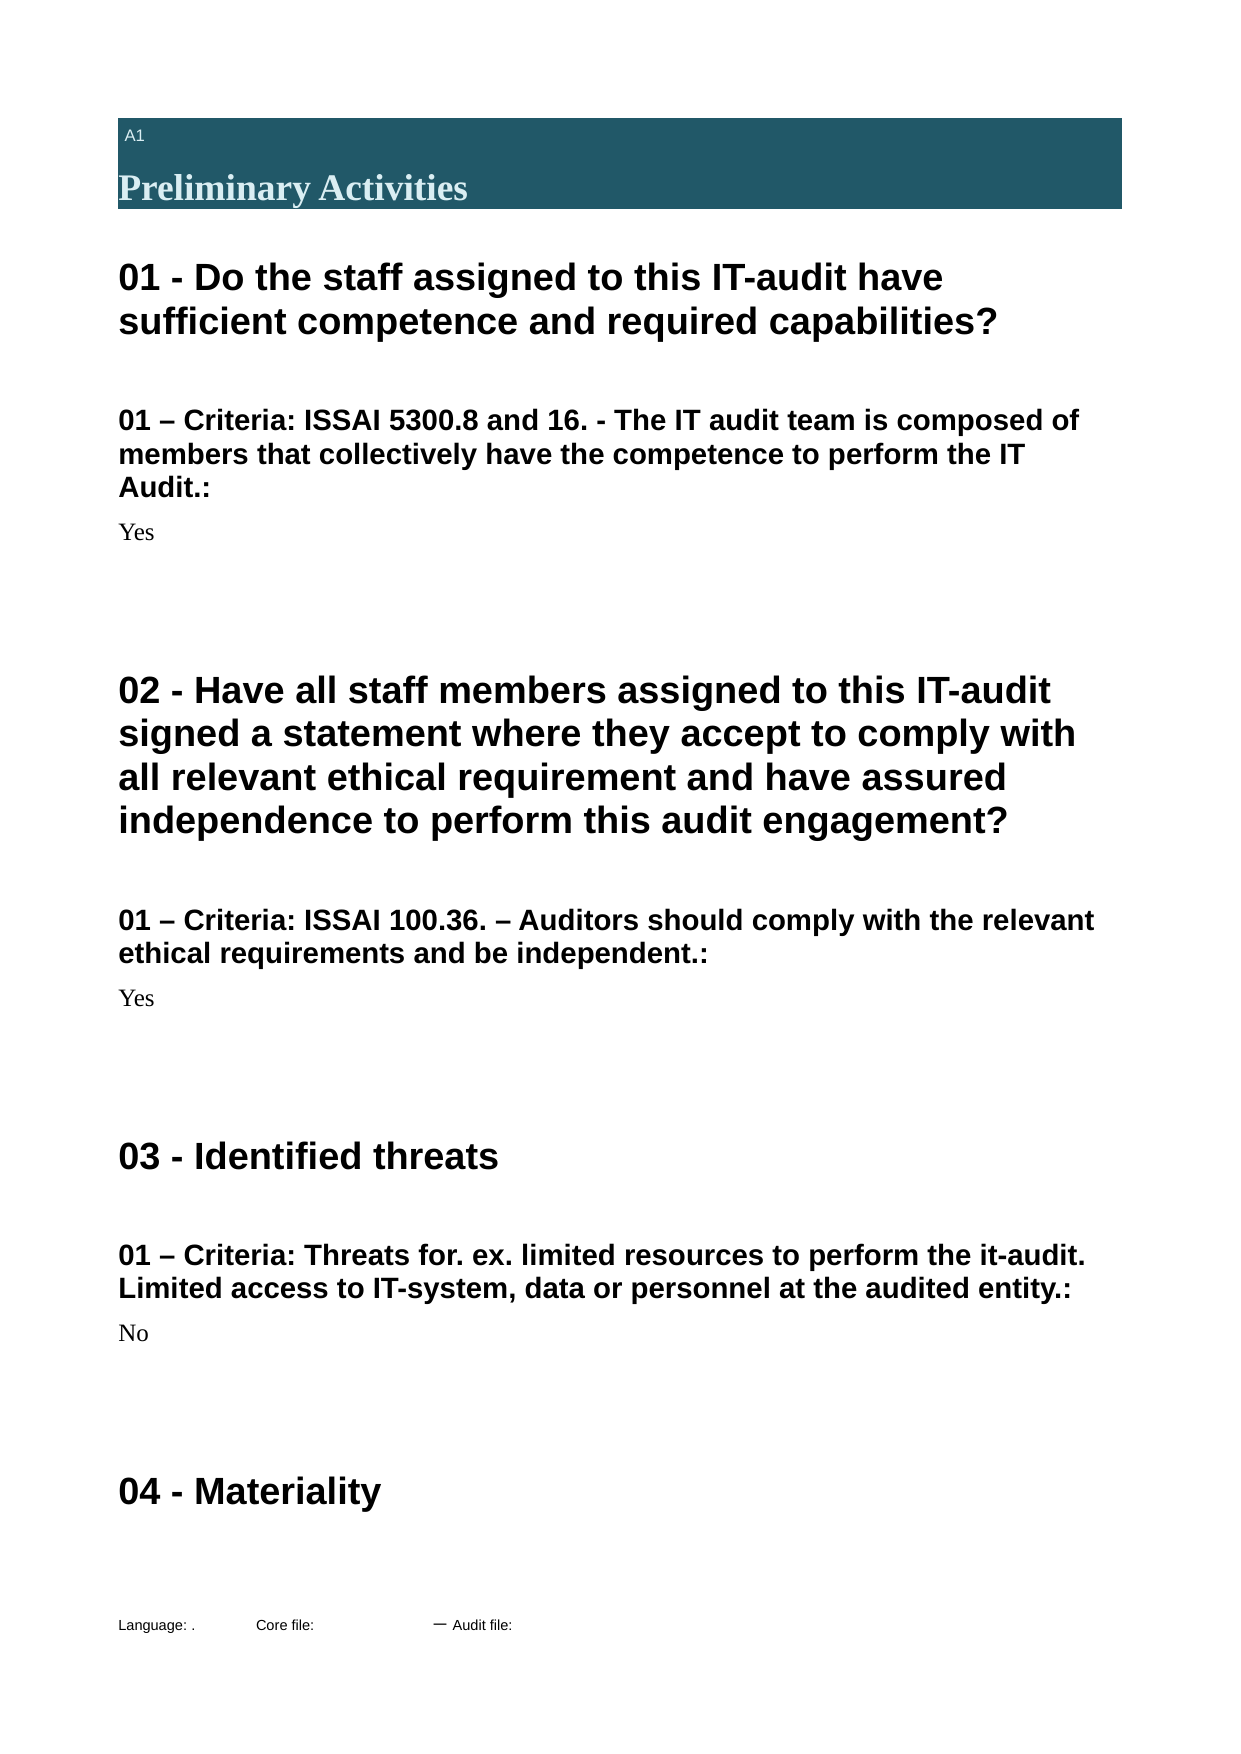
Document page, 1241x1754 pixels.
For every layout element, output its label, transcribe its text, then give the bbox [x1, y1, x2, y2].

subtitle 04 - Materiality [118, 1468, 1122, 1512]
text No [118, 1318, 1122, 1346]
text A1 [118, 118, 1122, 147]
text Yes [118, 983, 1122, 1011]
subtitle 03 - Identified threats [118, 1133, 1122, 1177]
subtitle 01 – Criteria: ISSAI 100.36. – Auditors should comply with the relevant ethical requirements and be independent.: [118, 903, 1122, 970]
text Yes [118, 517, 1122, 545]
subtitle 01 – Criteria: Threats for. ex. limited resources to perform the it-audit. Limited access to IT-system, data or personnel at the audited entity.: [118, 1238, 1122, 1305]
subtitle 01 - Do the staff assigned to this IT-audit have sufficient competence and required capabilities? [118, 255, 1122, 342]
subtitle 02 - Have all staff members assigned to this IT-audit signed a statement where they accept to comply with all relevant ethical requirement and have assured independence to perform this audit engagement? [118, 667, 1122, 842]
text Preliminary Activities [118, 166, 1122, 209]
subtitle 01 – Criteria: ISSAI 5300.8 and 16. - The IT audit team is composed of members that collectively have the competence to perform the IT Audit.: [118, 403, 1122, 504]
